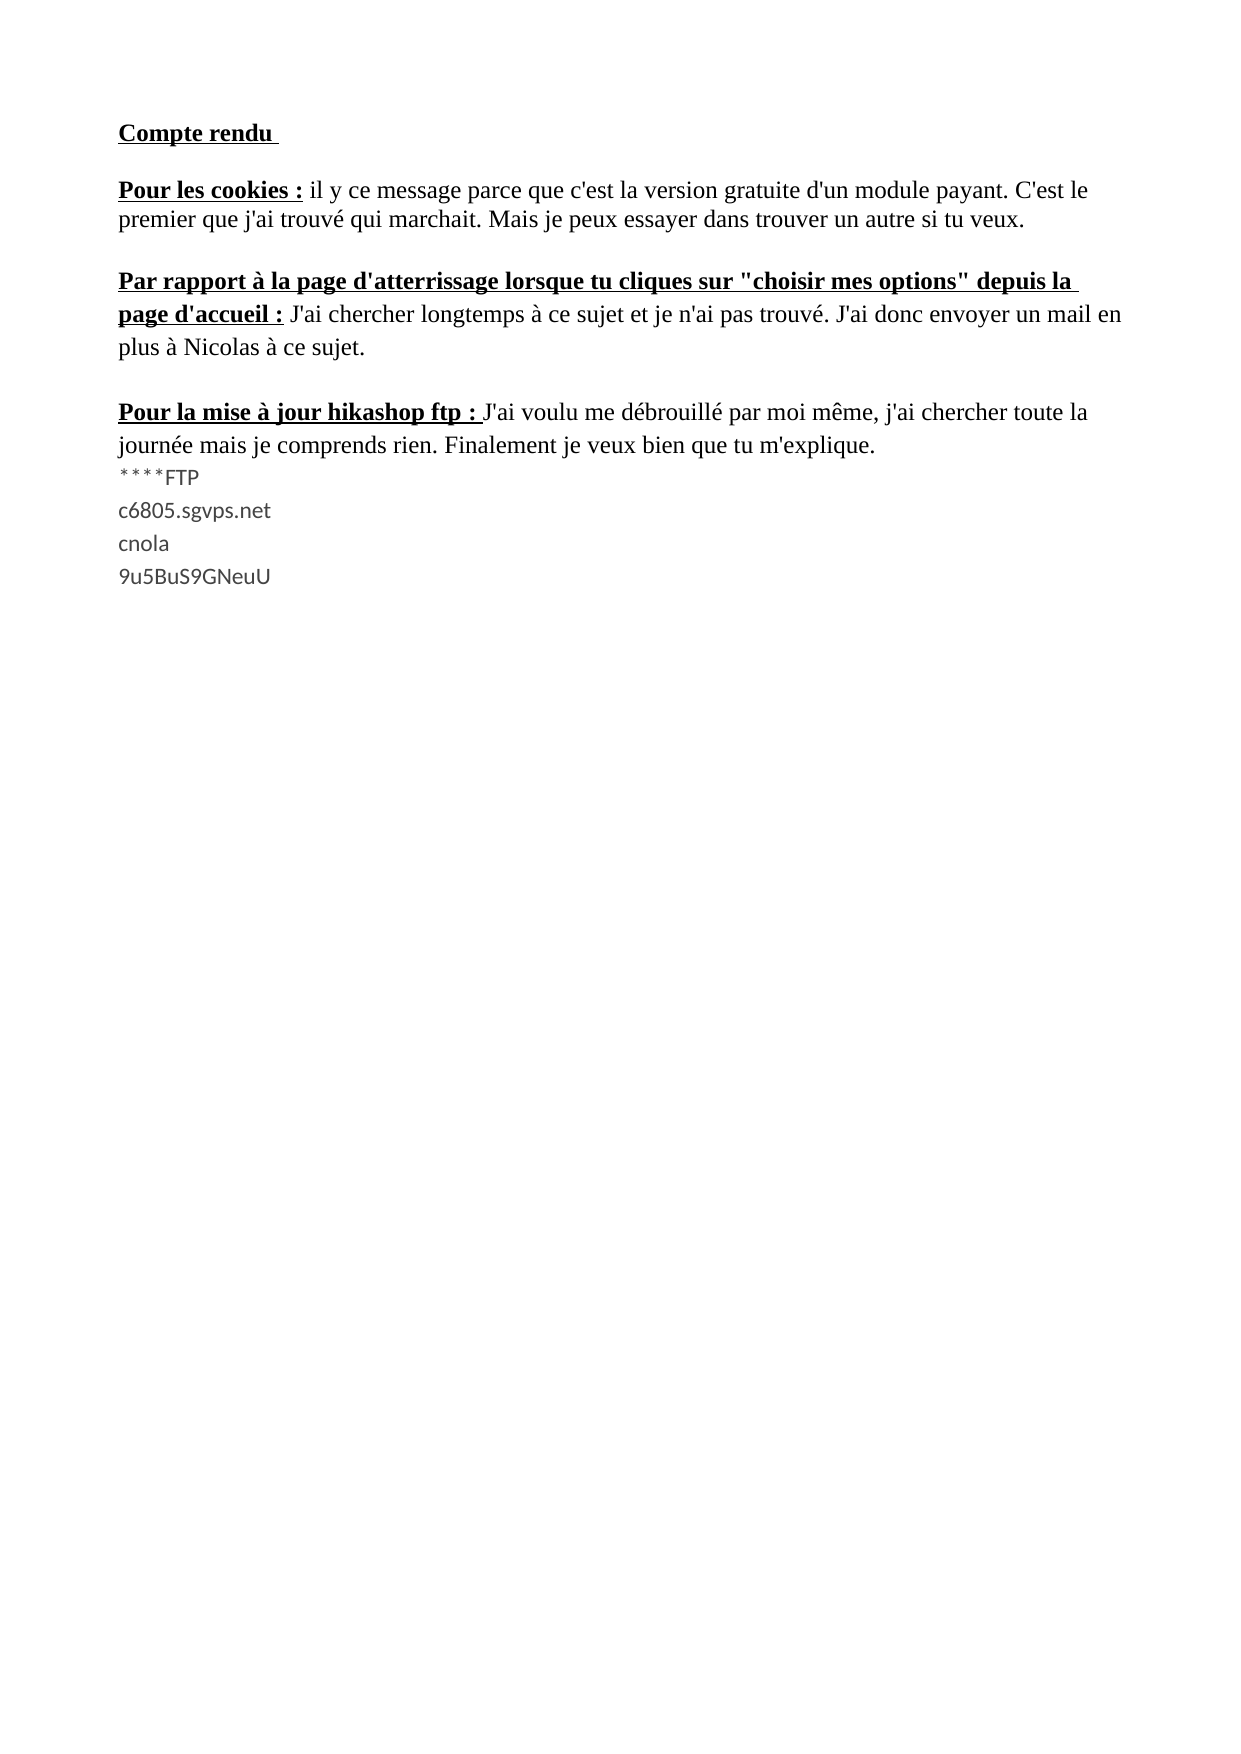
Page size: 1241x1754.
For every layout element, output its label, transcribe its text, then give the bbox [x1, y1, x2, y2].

text Compte rendu [118, 118, 1122, 147]
text Pour les cookies : il y ce message parce que c'est la version gratuite d'un module payant. C'est le premier que j'ai trouvé qui marchait. Mais je peux essayer dans trouver un autre si tu veux. [118, 176, 1122, 233]
text Pour la mise à jour hikashop ftp : J'ai voulu me débrouillé par moi même, j'ai chercher toute la journée mais je comprends rien. Finalement je veux bien que tu m'explique. [118, 393, 1122, 459]
text ****FTP c6805.sgvps.net cnola 9u5BuS9GNeuU [118, 459, 1122, 590]
text Par rapport à la page d'atterrissage lorsque tu cliques sur "choisir mes options" depuis la page d'accueil : J'ai chercher longtemps à ce sujet et je n'ai pas trouvé. J'ai donc envoyer un mail en plus à Nicolas à ce sujet. [118, 262, 1122, 360]
